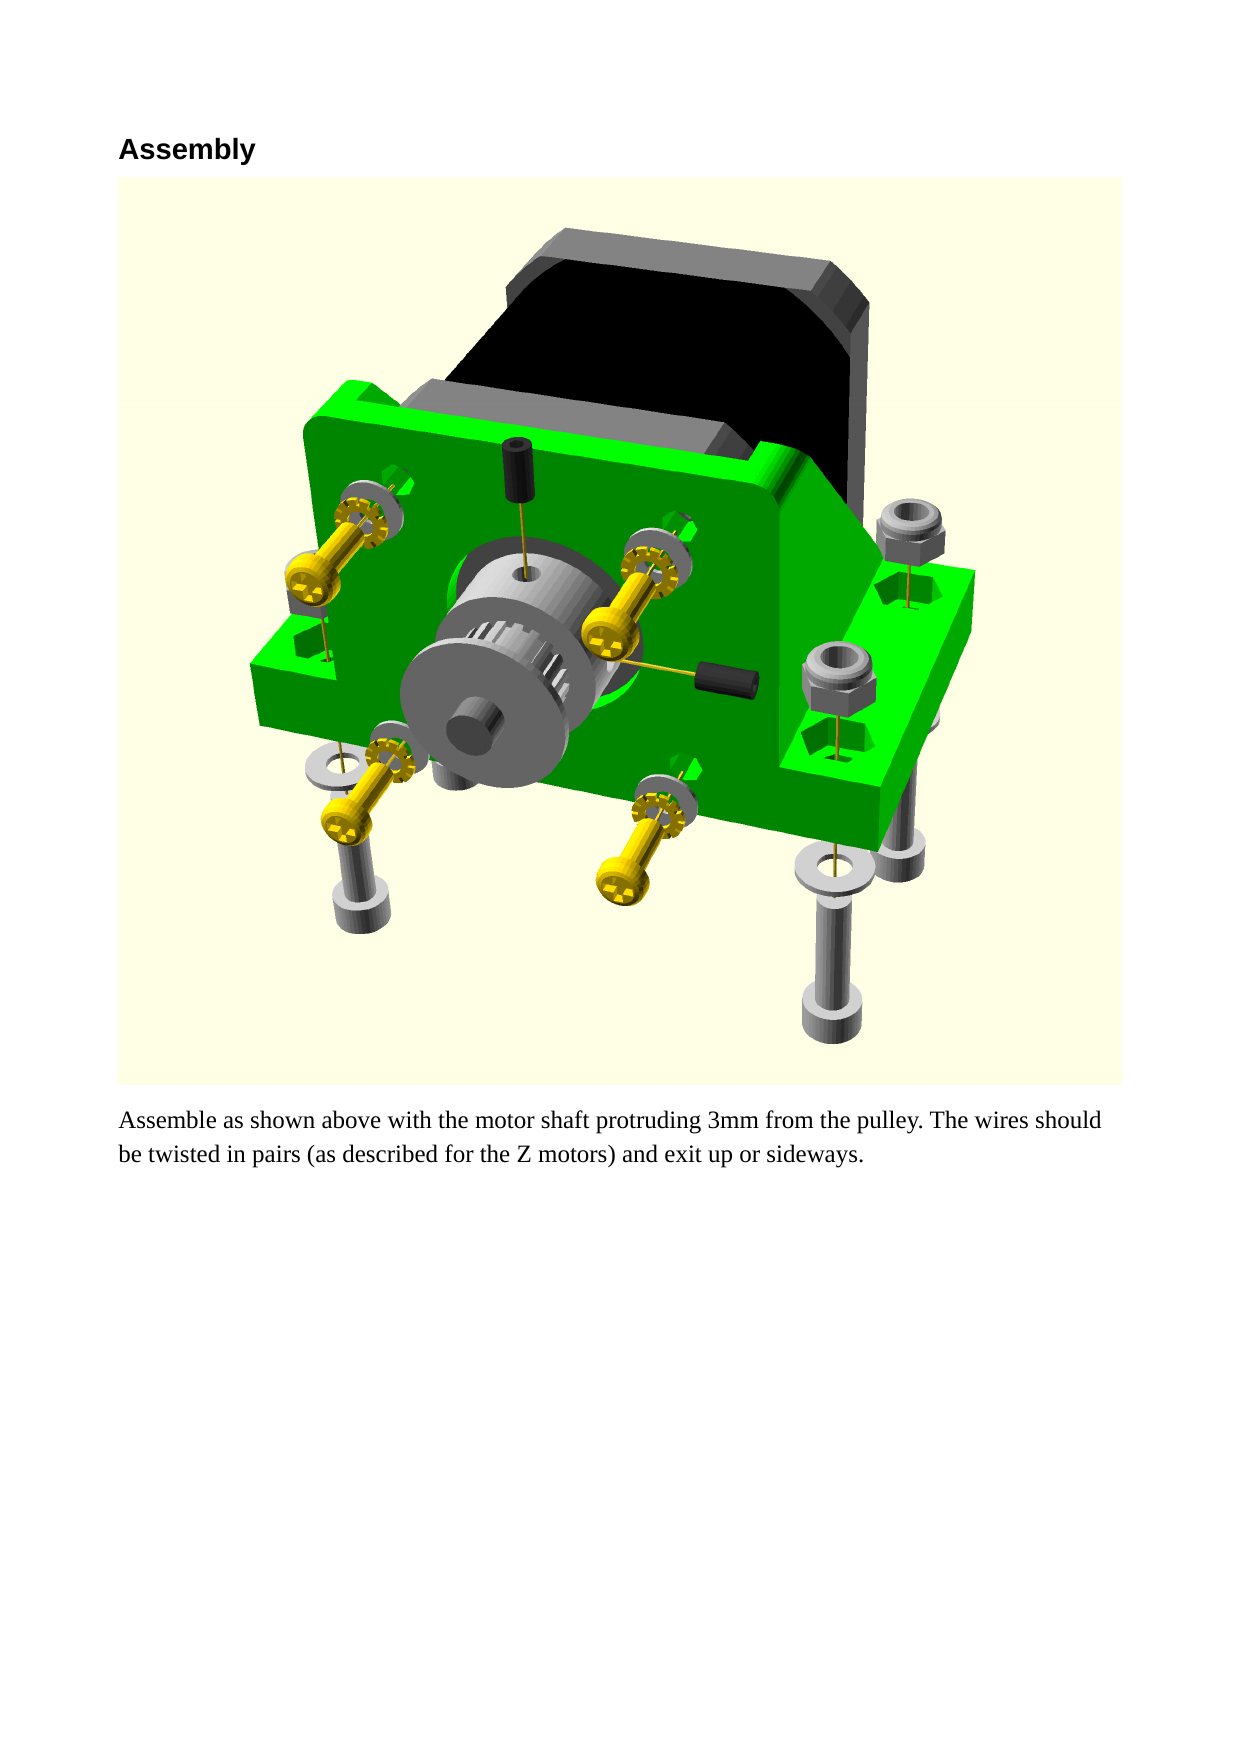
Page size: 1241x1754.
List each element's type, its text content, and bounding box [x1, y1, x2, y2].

subtitle Assembly [118, 132, 1122, 165]
picture [118, 177, 1123, 1085]
text Assemble as shown above with the motor shaft protruding 3mm from the pulley. The wires should be twisted in pairs (as described for the Z motors) and exit up or sideways. [118, 1105, 1122, 1168]
